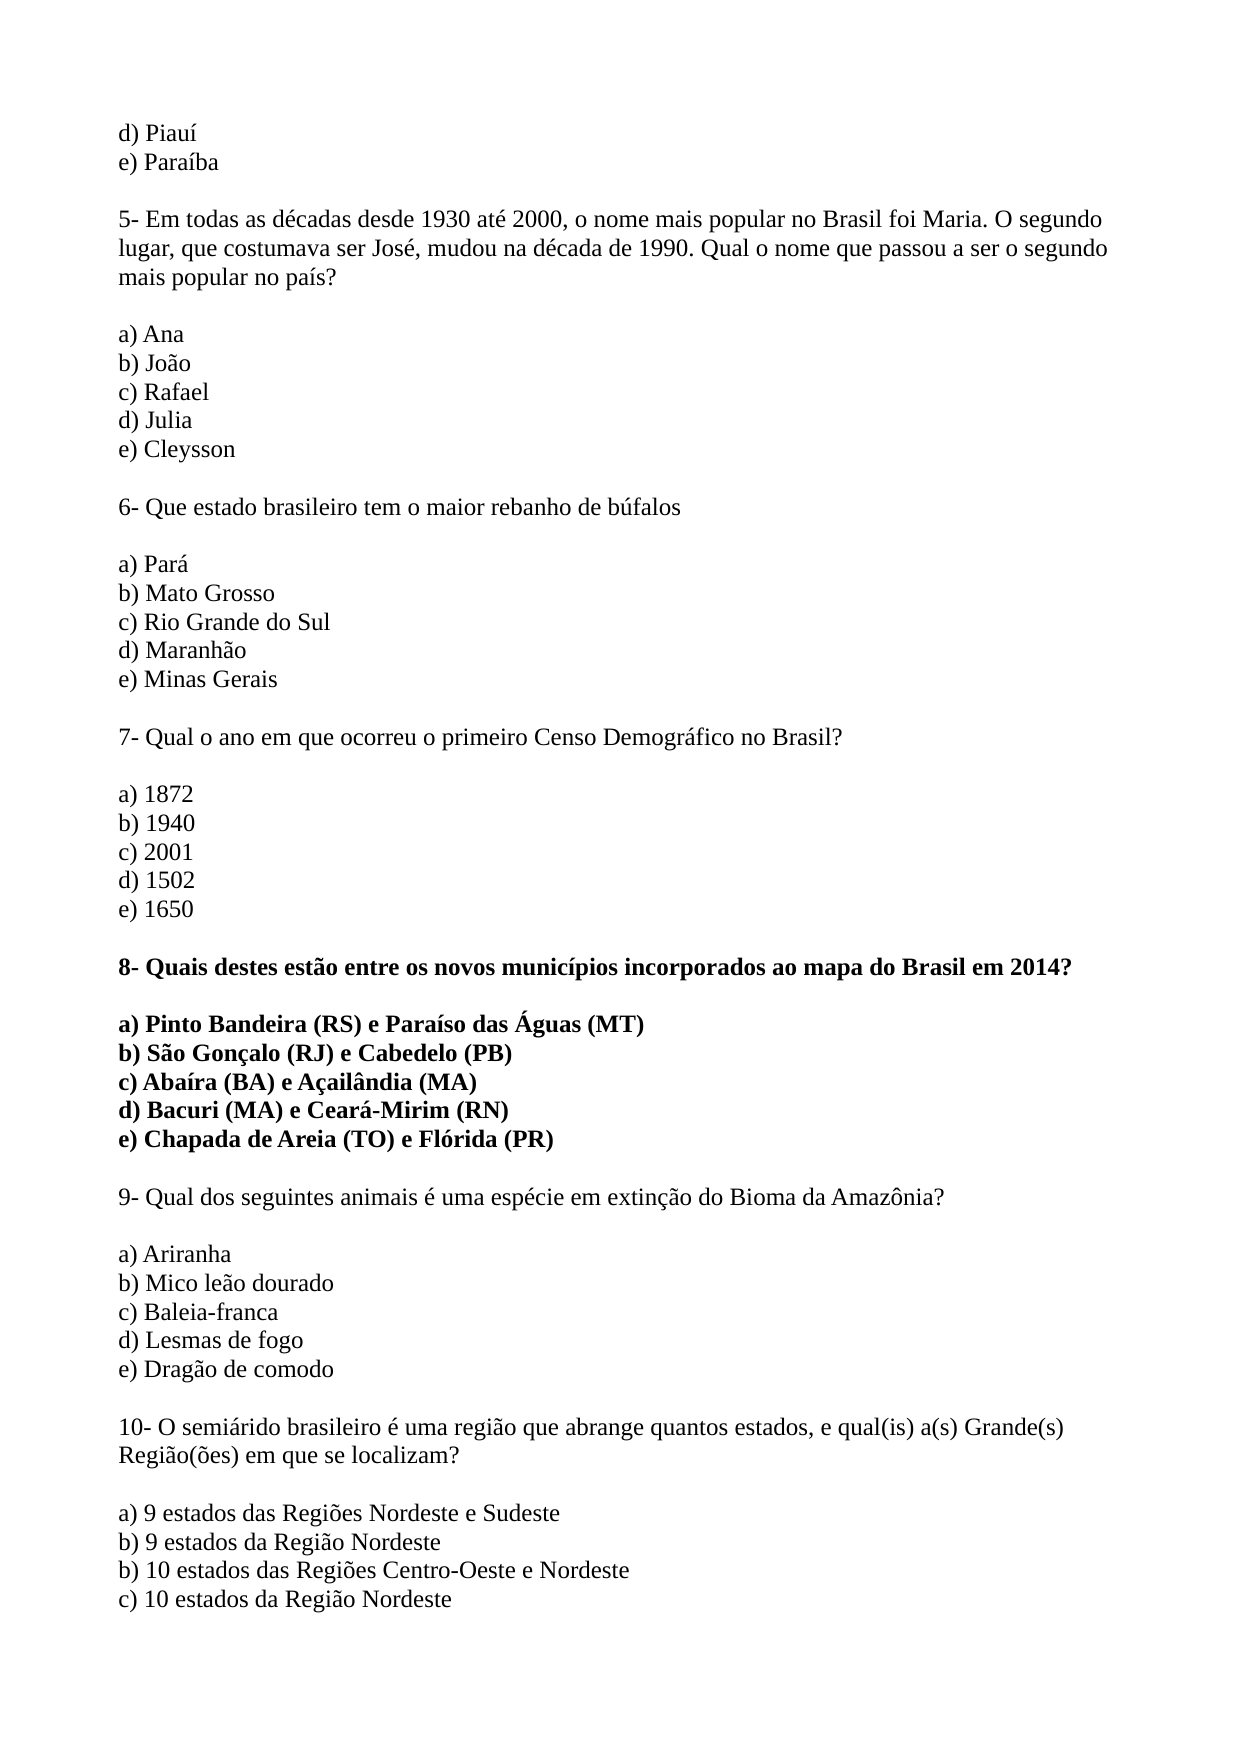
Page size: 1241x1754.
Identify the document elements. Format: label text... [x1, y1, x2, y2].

text b) 9 estados da Região Nordeste [118, 1527, 1122, 1556]
text c) Baleia-franca [118, 1297, 1122, 1326]
text e) Dragão de comodo [118, 1354, 1122, 1383]
text c) Abaíra (BA) e Açailândia (MA) [118, 1067, 1122, 1096]
text d) Bacuri (MA) e Ceará-Mirim (RN) [118, 1096, 1122, 1124]
text a) Ana [118, 319, 1122, 348]
text e) Paraíba [118, 147, 1122, 176]
text e) Minas Gerais [118, 664, 1122, 693]
text 5- Em todas as décadas desde 1930 até 2000, o nome mais popular no Brasil foi Maria. O segundo lugar, que costumava ser José, mudou na década de 1990. Qual o nome que passou a ser o segundo mais popular no país? [118, 204, 1122, 291]
text 8- Quais destes estão entre os novos municípios incorporados ao mapa do Brasil em 2014? [118, 952, 1122, 981]
text b) João [118, 348, 1122, 377]
text b) São Gonçalo (RJ) e Cabedelo (PB) [118, 1038, 1122, 1067]
text d) Lesmas de fogo [118, 1326, 1122, 1354]
text a) 1872 [118, 779, 1122, 808]
text 9- Qual dos seguintes animais é uma espécie em extinção do Bioma da Amazônia? [118, 1182, 1122, 1211]
text c) 10 estados da Região Nordeste [118, 1584, 1122, 1613]
text c) Rafael [118, 377, 1122, 406]
text e) Cleysson [118, 434, 1122, 463]
text d) Julia [118, 406, 1122, 434]
text b) 10 estados das Regiões Centro-Oeste e Nordeste [118, 1556, 1122, 1584]
text d) Piauí [118, 118, 1122, 147]
text c) 2001 [118, 837, 1122, 866]
text 6- Que estado brasileiro tem o maior rebanho de búfalos [118, 492, 1122, 521]
text d) Maranhão [118, 636, 1122, 664]
text 10- O semiárido brasileiro é uma região que abrange quantos estados, e qual(is) a(s) Grande(s) Região(ões) em que se localizam? [118, 1412, 1122, 1469]
text e) 1650 [118, 894, 1122, 923]
text c) Rio Grande do Sul [118, 607, 1122, 636]
text b) 1940 [118, 808, 1122, 837]
text a) 9 estados das Regiões Nordeste e Sudeste [118, 1498, 1122, 1527]
text a) Pará [118, 549, 1122, 578]
text e) Chapada de Areia (TO) e Flórida (PR) [118, 1124, 1122, 1153]
text 7- Qual o ano em que ocorreu o primeiro Censo Demográfico no Brasil? [118, 722, 1122, 751]
text a) Pinto Bandeira (RS) e Paraíso das Águas (MT) [118, 1009, 1122, 1038]
text a) Ariranha [118, 1239, 1122, 1268]
text b) Mico leão dourado [118, 1268, 1122, 1297]
text d) 1502 [118, 866, 1122, 894]
text b) Mato Grosso [118, 578, 1122, 607]
